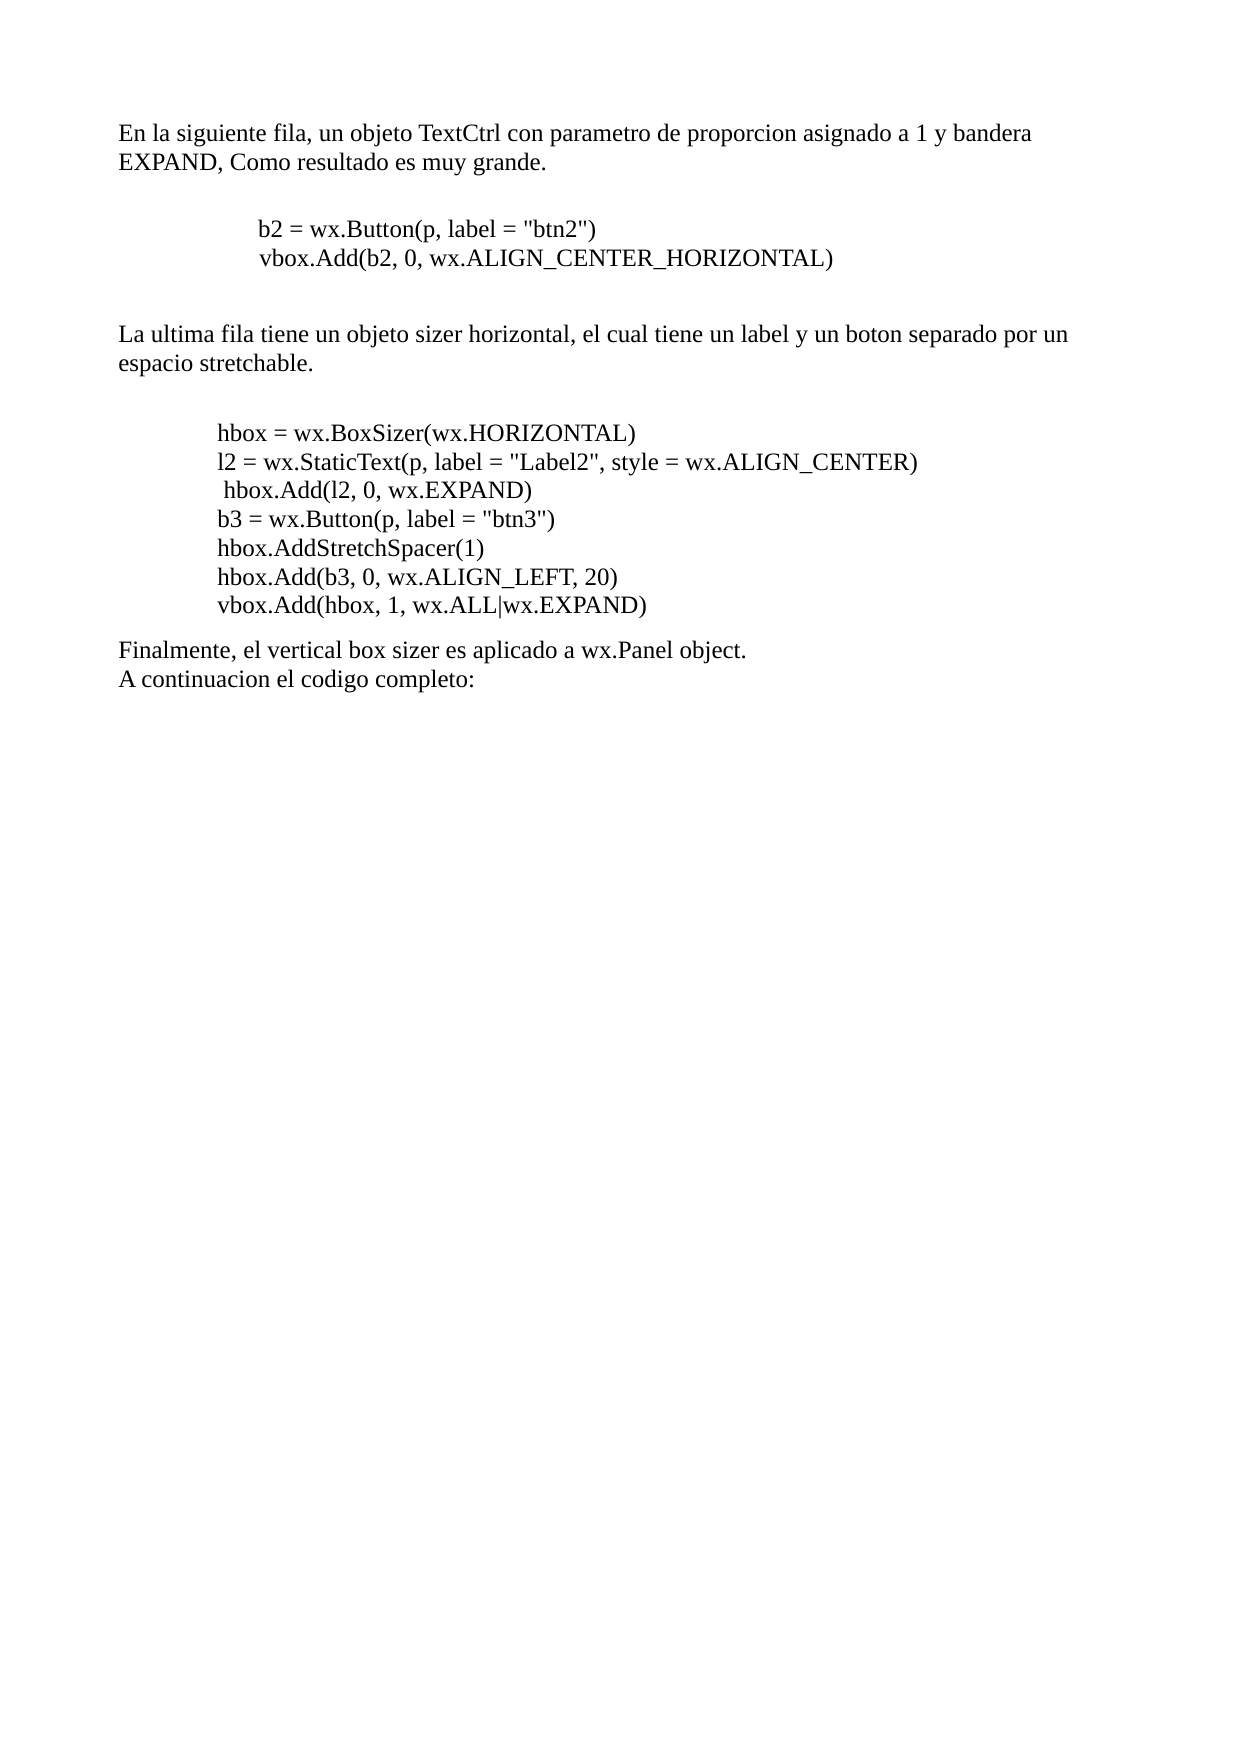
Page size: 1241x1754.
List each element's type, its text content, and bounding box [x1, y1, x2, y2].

text En la siguiente fila, un objeto TextCtrl con parametro de proporcion asignado a 1 y bandera EXPAND, Como resultado es muy grande. [118, 118, 1122, 176]
text A continuacion el codigo completo: [118, 664, 1122, 693]
text Finalmente, el vertical box sizer es aplicado a wx.Panel object. [118, 636, 1122, 664]
text La ultima fila tiene un objeto sizer horizontal, el cual tiene un label y un boton separado por un espacio stretchable. [118, 319, 1122, 377]
